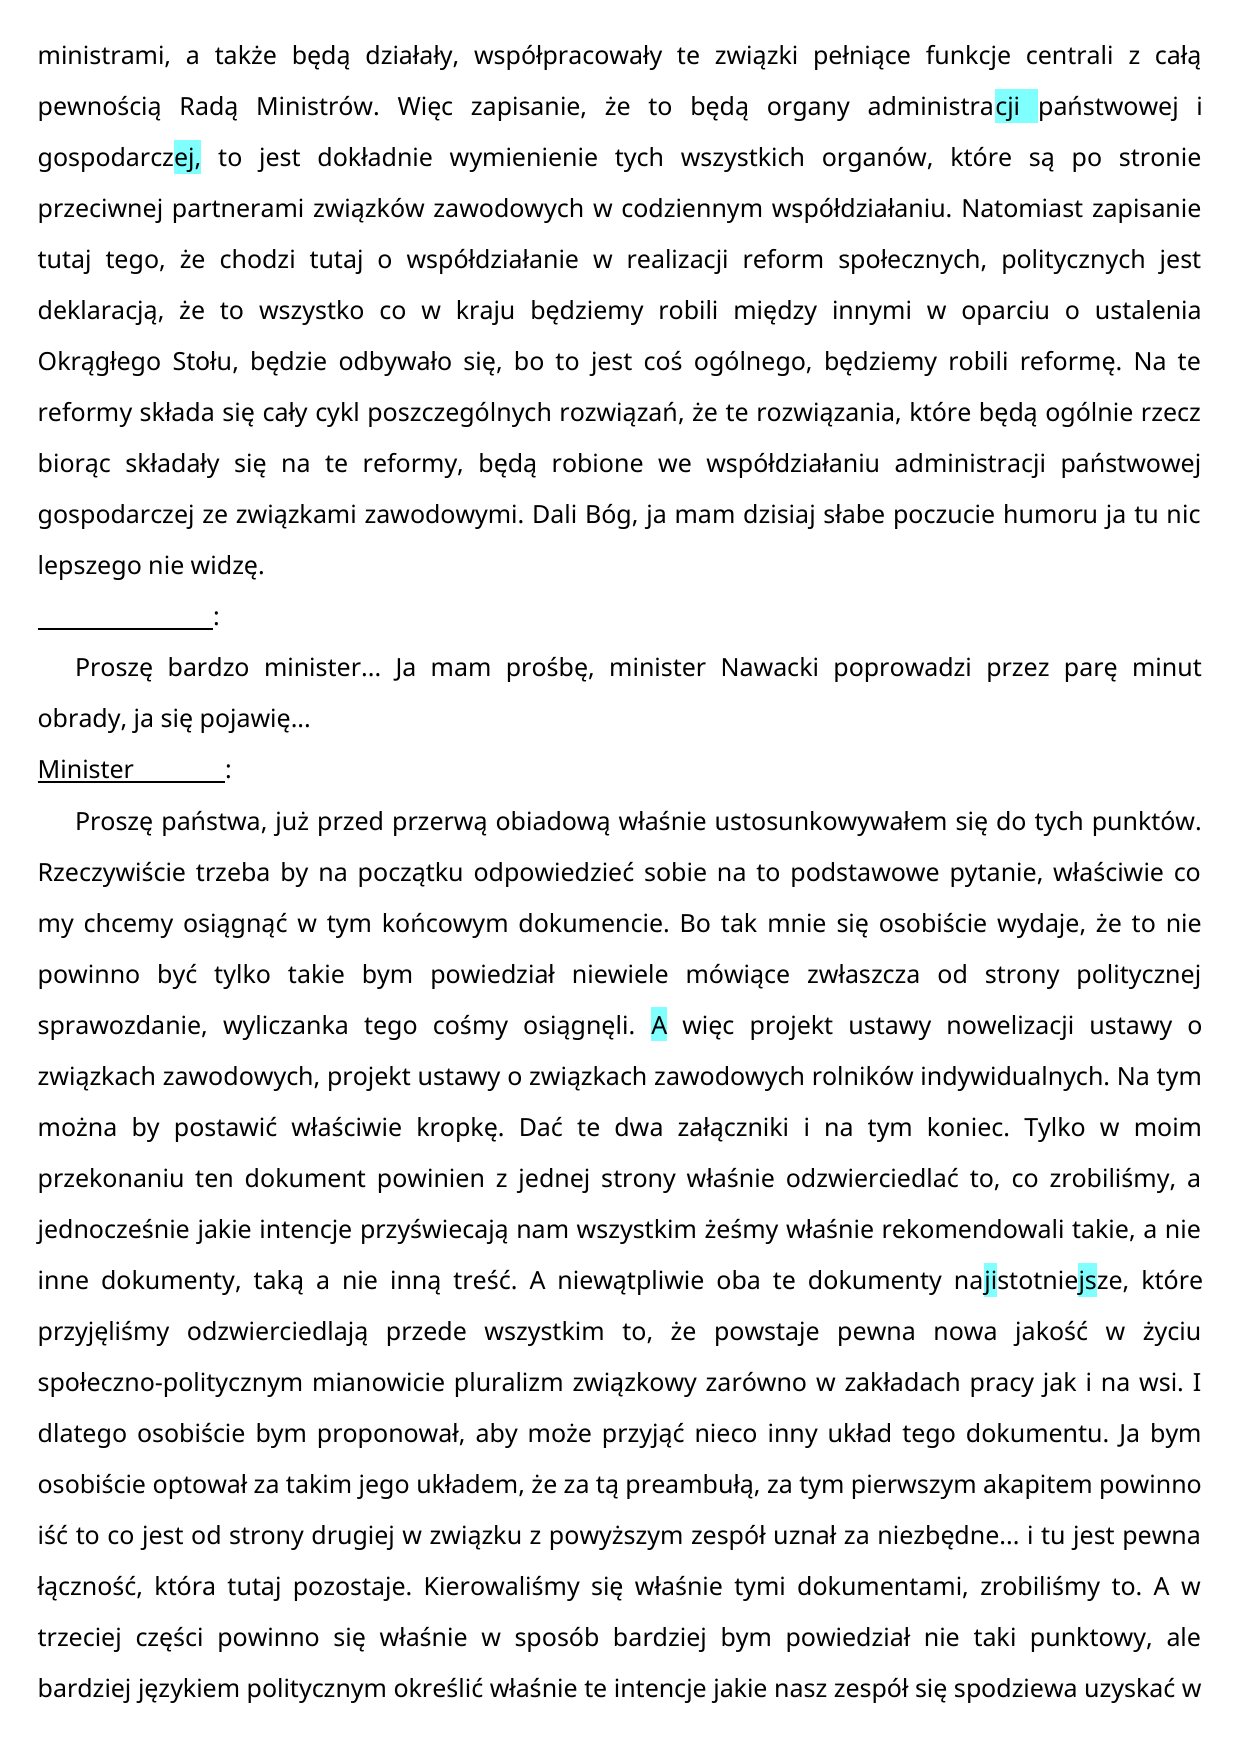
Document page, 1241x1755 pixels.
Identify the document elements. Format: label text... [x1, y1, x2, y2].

text Proszę bardzo minister... Ja mam prośbę, minister Nawacki poprowadzi przez parę minut obrady, ja się pojawię... [37, 650, 1203, 735]
text Minister : [37, 752, 1203, 786]
text ministrami, a także będą działały, współpracowały te związki pełniące funkcje centrali z całą pewnością Radą Ministrów. Więc zapisanie, że to będą organy administracji państwowej i gospodarczej, to jest dokładnie wymienienie tych wszystkich organów, które są po stronie przeciwnej partnerami związków zawodowych w codziennym współdziałaniu. Natomiast zapisanie tutaj tego, że chodzi tutaj o współdziałanie w realizacji reform społecznych, politycznych jest deklaracją, że to wszystko co w kraju będziemy robili między innymi w oparciu o ustalenia Okrągłego Stołu, będzie odbywało się, bo to jest coś ogólnego, będziemy robili reformę. Na te reformy składa się cały cykl poszczególnych rozwiązań, że te rozwiązania, które będą ogólnie rzecz biorąc składały się na te reformy, będą robione we współdziałaniu administracji państwowej gospodarczej ze związkami zawodowymi. Dali Bóg, ja mam dzisiaj słabe poczucie humoru ja tu nic lepszego nie widzę. [37, 37, 1203, 582]
text : [37, 599, 1203, 633]
text Proszę państwa, już przed przerwą obiadową właśnie ustosunkowywałem się do tych punktów. Rzeczywiście trzeba by na początku odpowiedzieć sobie na to podstawowe pytanie, właściwie co my chcemy osiągnąć w tym końcowym dokumencie. Bo tak mnie się osobiście wydaje, że to nie powinno być tylko takie bym powiedział niewiele mówiące zwłaszcza od strony politycznej sprawozdanie, wyliczanka tego cośmy osiągnęli. A więc projekt ustawy nowelizacji ustawy o związkach zawodowych, projekt ustawy o związkach zawodowych rolników indywidualnych. Na tym można by postawić właściwie kropkę. Dać te dwa załączniki i na tym koniec. Tylko w moim przekonaniu ten dokument powinien z jednej strony właśnie odzwierciedlać to, co zrobiliśmy, a jednocześnie jakie intencje przyświecają nam wszystkim żeśmy właśnie rekomendowali takie, a nie inne dokumenty, taką a nie inną treść. A niewątpliwie oba te dokumenty najistotniejsze, które przyjęliśmy odzwierciedlają przede wszystkim to, że powstaje pewna nowa jakość w życiu społeczno-politycznym mianowicie pluralizm związkowy zarówno w zakładach pracy jak i na wsi. I dlatego osobiście bym proponował, aby może przyjąć nieco inny układ tego dokumentu. Ja bym osobiście optował za takim jego układem, że za tą preambułą, za tym pierwszym akapitem powinno iść to co jest od strony drugiej w związku z powyższym zespół uznał za niezbędne... i tu jest pewna łączność, która tutaj pozostaje. Kierowaliśmy się właśnie tymi dokumentami, zrobiliśmy to. A w trzeciej części powinno się właśnie w sposób bardziej bym powiedział nie taki punktowy, ale bardziej językiem politycznym określić właśnie te intencje jakie nasz zespół się spodziewa uzyskać w [37, 803, 1203, 1705]
